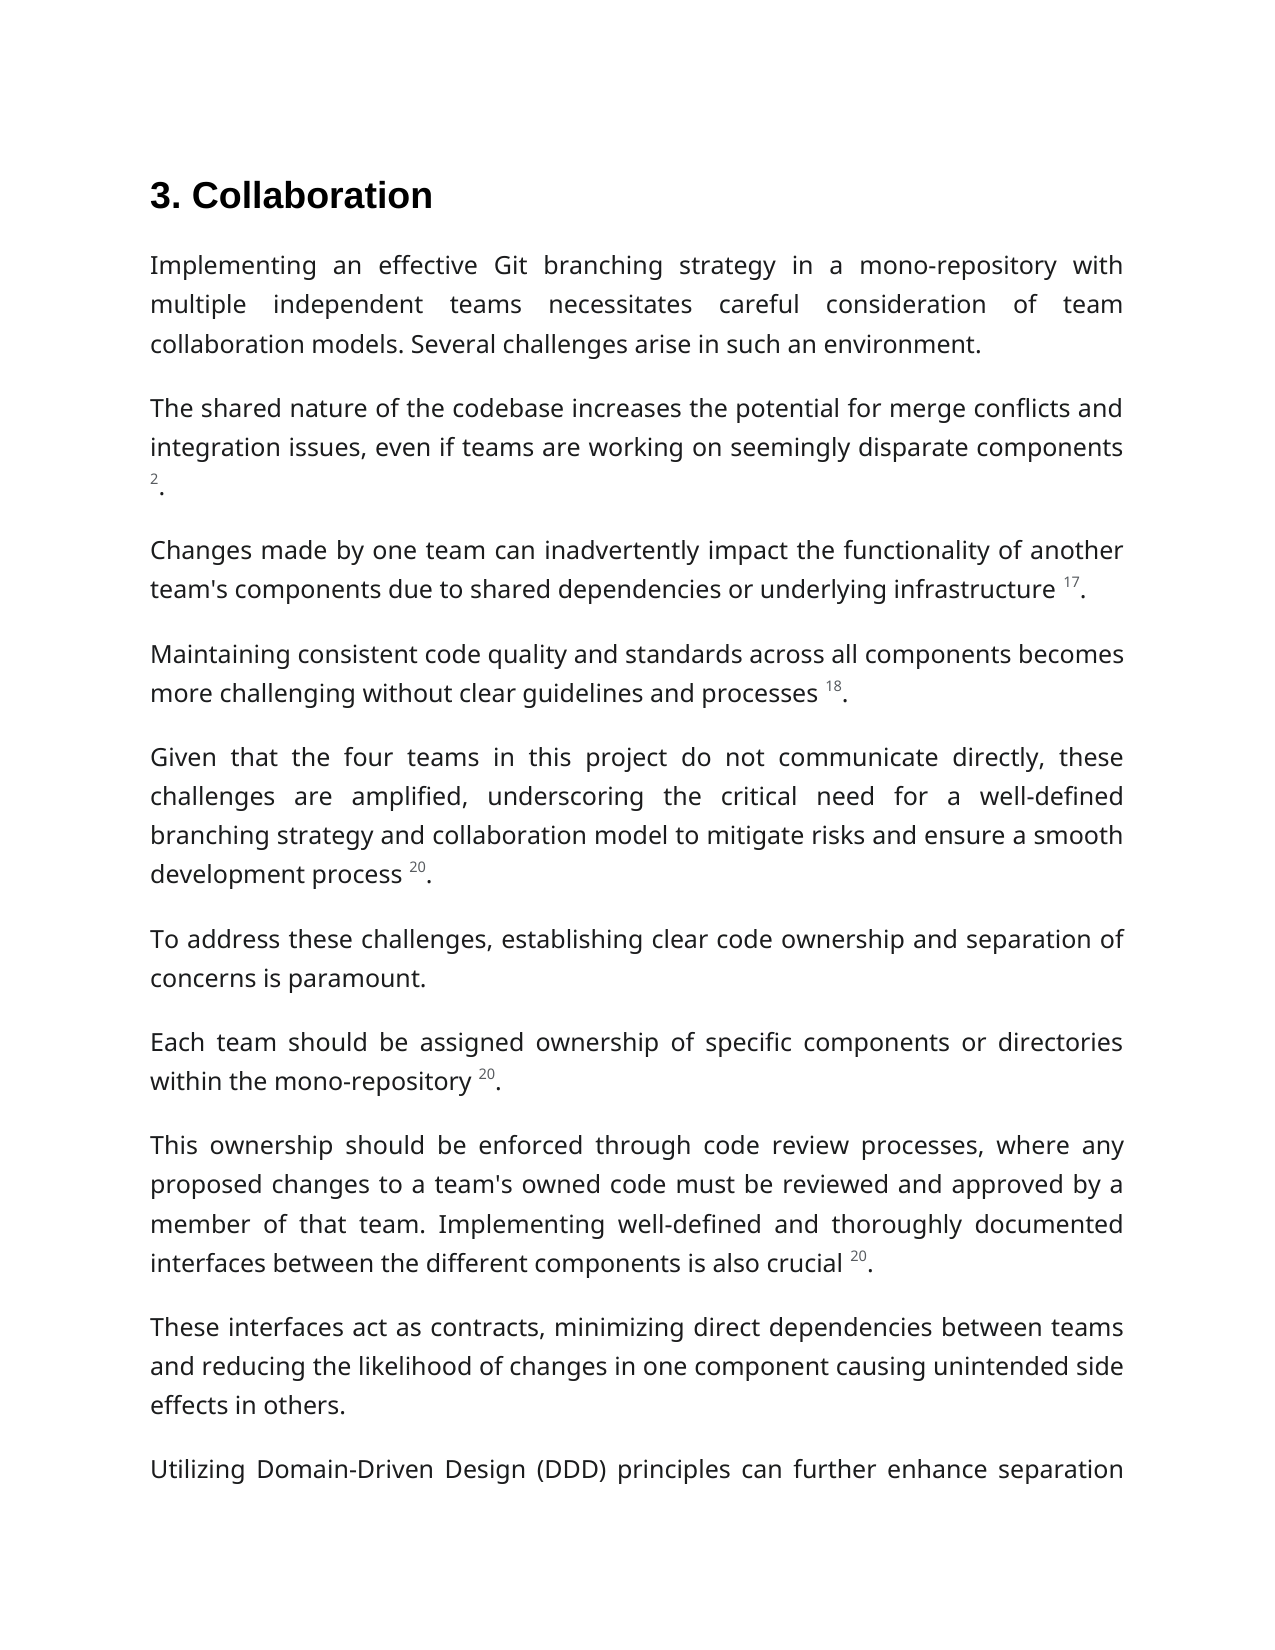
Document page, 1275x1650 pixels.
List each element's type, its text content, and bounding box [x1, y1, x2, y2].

text Each team should be assigned ownership of specific components or directories within the mono-repository 20. [150, 1025, 1125, 1098]
text Utilizing Domain-Driven Design (DDD) principles can further enhance separation [150, 1452, 1125, 1486]
text Maintaining consistent code quality and standards across all components becomes more challenging without clear guidelines and processes 18. [150, 636, 1125, 709]
subtitle 3. Collaboration [150, 173, 1125, 217]
text These interfaces act as contracts, minimizing direct dependencies between teams and reducing the likelihood of changes in one component causing unintended side effects in others. [150, 1310, 1125, 1422]
text Implementing an effective Git branching strategy in a mono-repository with multiple independent teams necessitates careful consideration of team collaboration models. Several challenges arise in such an environment. [150, 248, 1125, 360]
text This ownership should be enforced through code review processes, where any proposed changes to a team's owned code must be reviewed and approved by a member of that team. Implementing well-defined and thoroughly documented interfaces between the different components is also crucial 20. [150, 1128, 1125, 1279]
text Given that the four teams in this project do not communicate directly, these challenges are amplified, underscoring the critical need for a well-defined branching strategy and collaboration model to mitigate risks and ensure a smooth development process 20. [150, 740, 1125, 891]
text Changes made by one team can inadvertently impact the functionality of another team's components due to shared dependencies or underlying infrastructure 17. [150, 533, 1125, 606]
text To address these challenges, establishing clear code ownership and separation of concerns is paramount. [150, 921, 1125, 994]
text The shared nature of the codebase increases the potential for merge conflicts and integration issues, even if teams are working on seemingly disparate components 2. [150, 391, 1125, 503]
